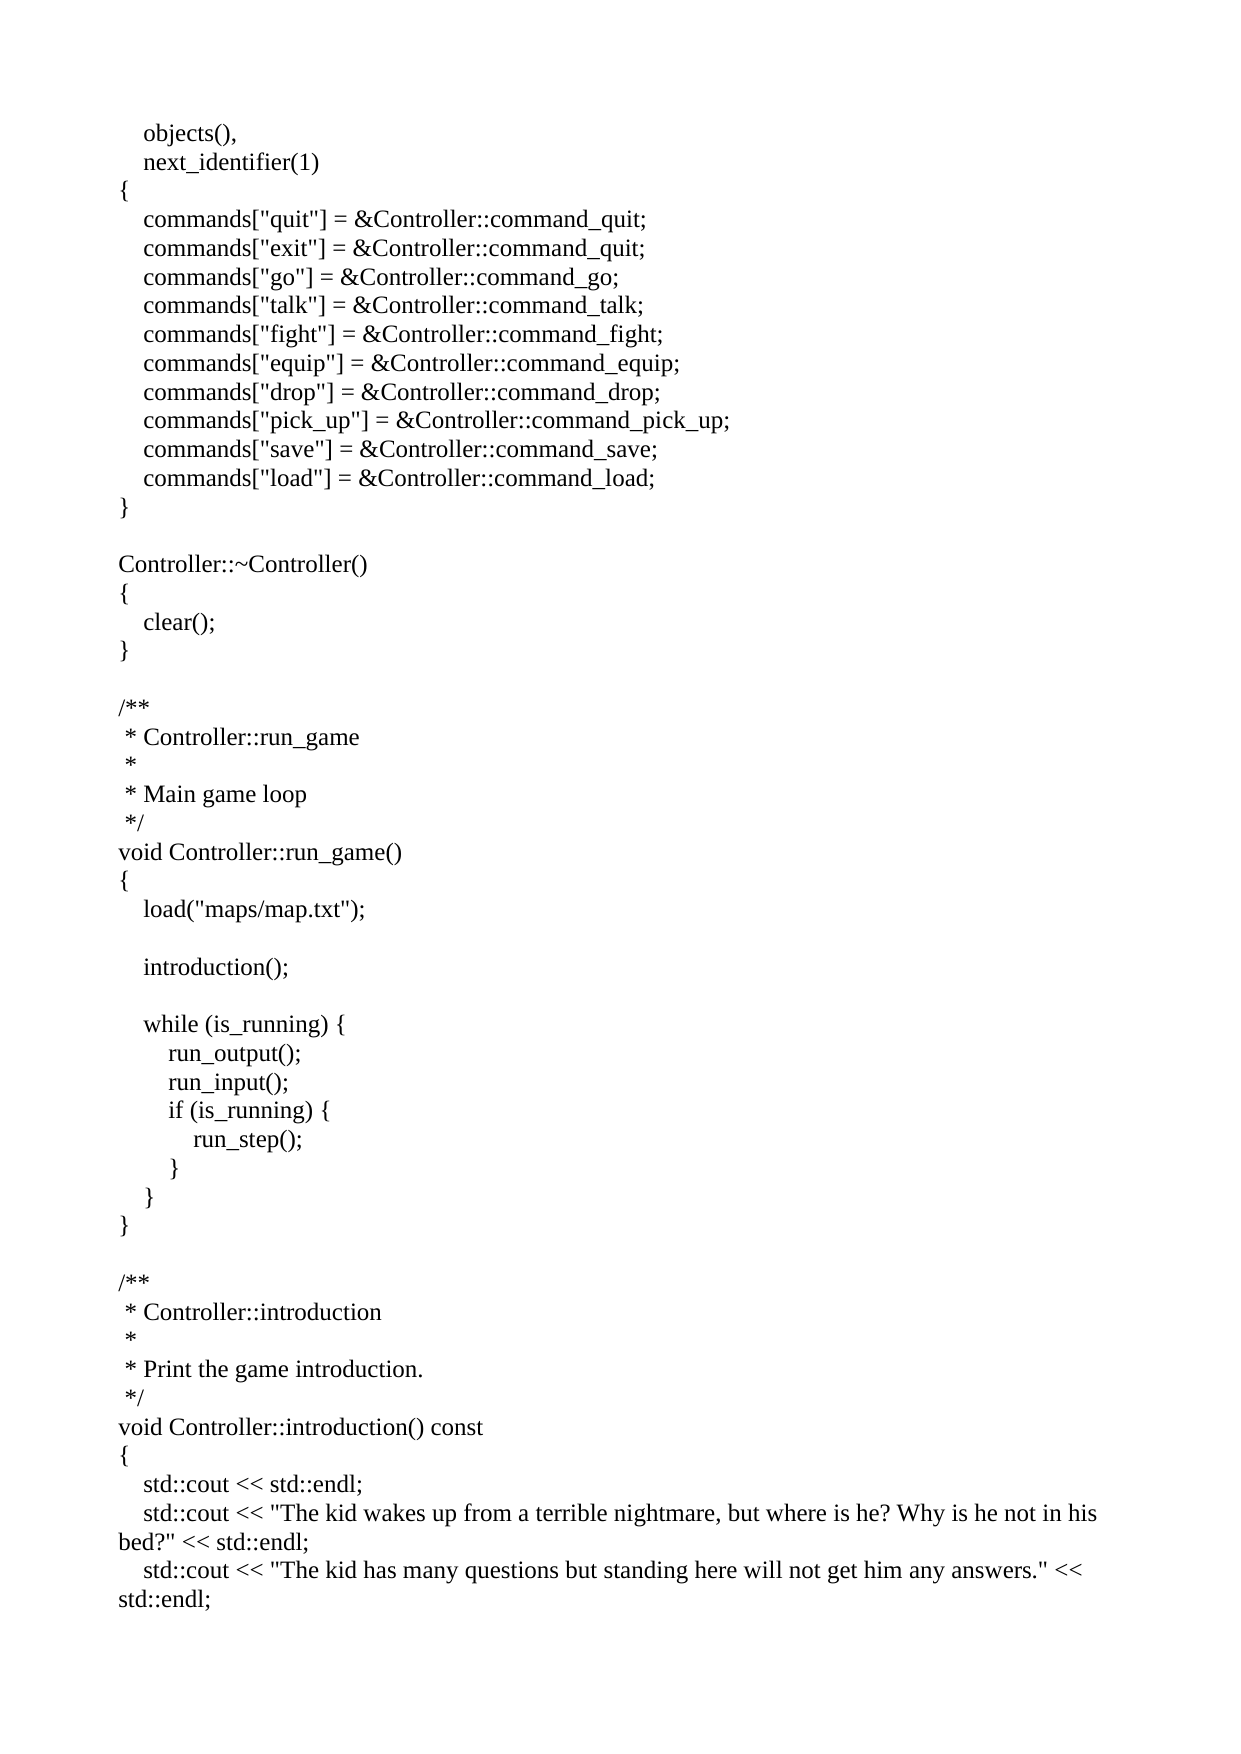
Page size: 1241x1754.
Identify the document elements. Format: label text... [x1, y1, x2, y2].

text commands["save"] = &Controller::command_save; [118, 434, 1122, 463]
text Controller::~Controller() [118, 549, 1122, 578]
text run_output(); [118, 1038, 1122, 1067]
text { [118, 578, 1122, 607]
text commands["fight"] = &Controller::command_fight; [118, 319, 1122, 348]
text commands["go"] = &Controller::command_go; [118, 262, 1122, 291]
text { [118, 1441, 1122, 1469]
text } [118, 1182, 1122, 1211]
text */ [118, 808, 1122, 837]
text while (is_running) { [118, 1009, 1122, 1038]
text } [118, 492, 1122, 521]
text run_input(); [118, 1067, 1122, 1096]
text introduction(); [118, 952, 1122, 981]
text * Main game loop [118, 779, 1122, 808]
text commands["drop"] = &Controller::command_drop; [118, 377, 1122, 406]
text objects(), [118, 118, 1122, 147]
text } [118, 636, 1122, 664]
text * [118, 1326, 1122, 1354]
text std::cout << "The kid wakes up from a terrible nightmare, but where is he? Why is he not in his bed?" << std::endl; [118, 1498, 1122, 1556]
text commands["load"] = &Controller::command_load; [118, 463, 1122, 492]
text void Controller::run_game() [118, 837, 1122, 866]
text * Controller::run_game [118, 722, 1122, 751]
text commands["equip"] = &Controller::command_equip; [118, 348, 1122, 377]
text std::cout << "The kid has many questions but standing here will not get him any answers." << std::endl; [118, 1556, 1122, 1613]
text next_identifier(1) [118, 147, 1122, 176]
text { [118, 176, 1122, 204]
text run_step(); [118, 1124, 1122, 1153]
text load("maps/map.txt"); [118, 894, 1122, 923]
text void Controller::introduction() const [118, 1412, 1122, 1441]
text * Print the game introduction. [118, 1354, 1122, 1383]
text std::cout << std::endl; [118, 1469, 1122, 1498]
text */ [118, 1383, 1122, 1412]
text commands["pick_up"] = &Controller::command_pick_up; [118, 406, 1122, 434]
text /** [118, 1268, 1122, 1297]
text clear(); [118, 607, 1122, 636]
text * [118, 751, 1122, 779]
text commands["exit"] = &Controller::command_quit; [118, 233, 1122, 262]
text /** [118, 693, 1122, 722]
text } [118, 1153, 1122, 1182]
text } [118, 1211, 1122, 1239]
text if (is_running) { [118, 1096, 1122, 1124]
text commands["quit"] = &Controller::command_quit; [118, 204, 1122, 233]
text { [118, 866, 1122, 894]
text * Controller::introduction [118, 1297, 1122, 1326]
text commands["talk"] = &Controller::command_talk; [118, 291, 1122, 319]
